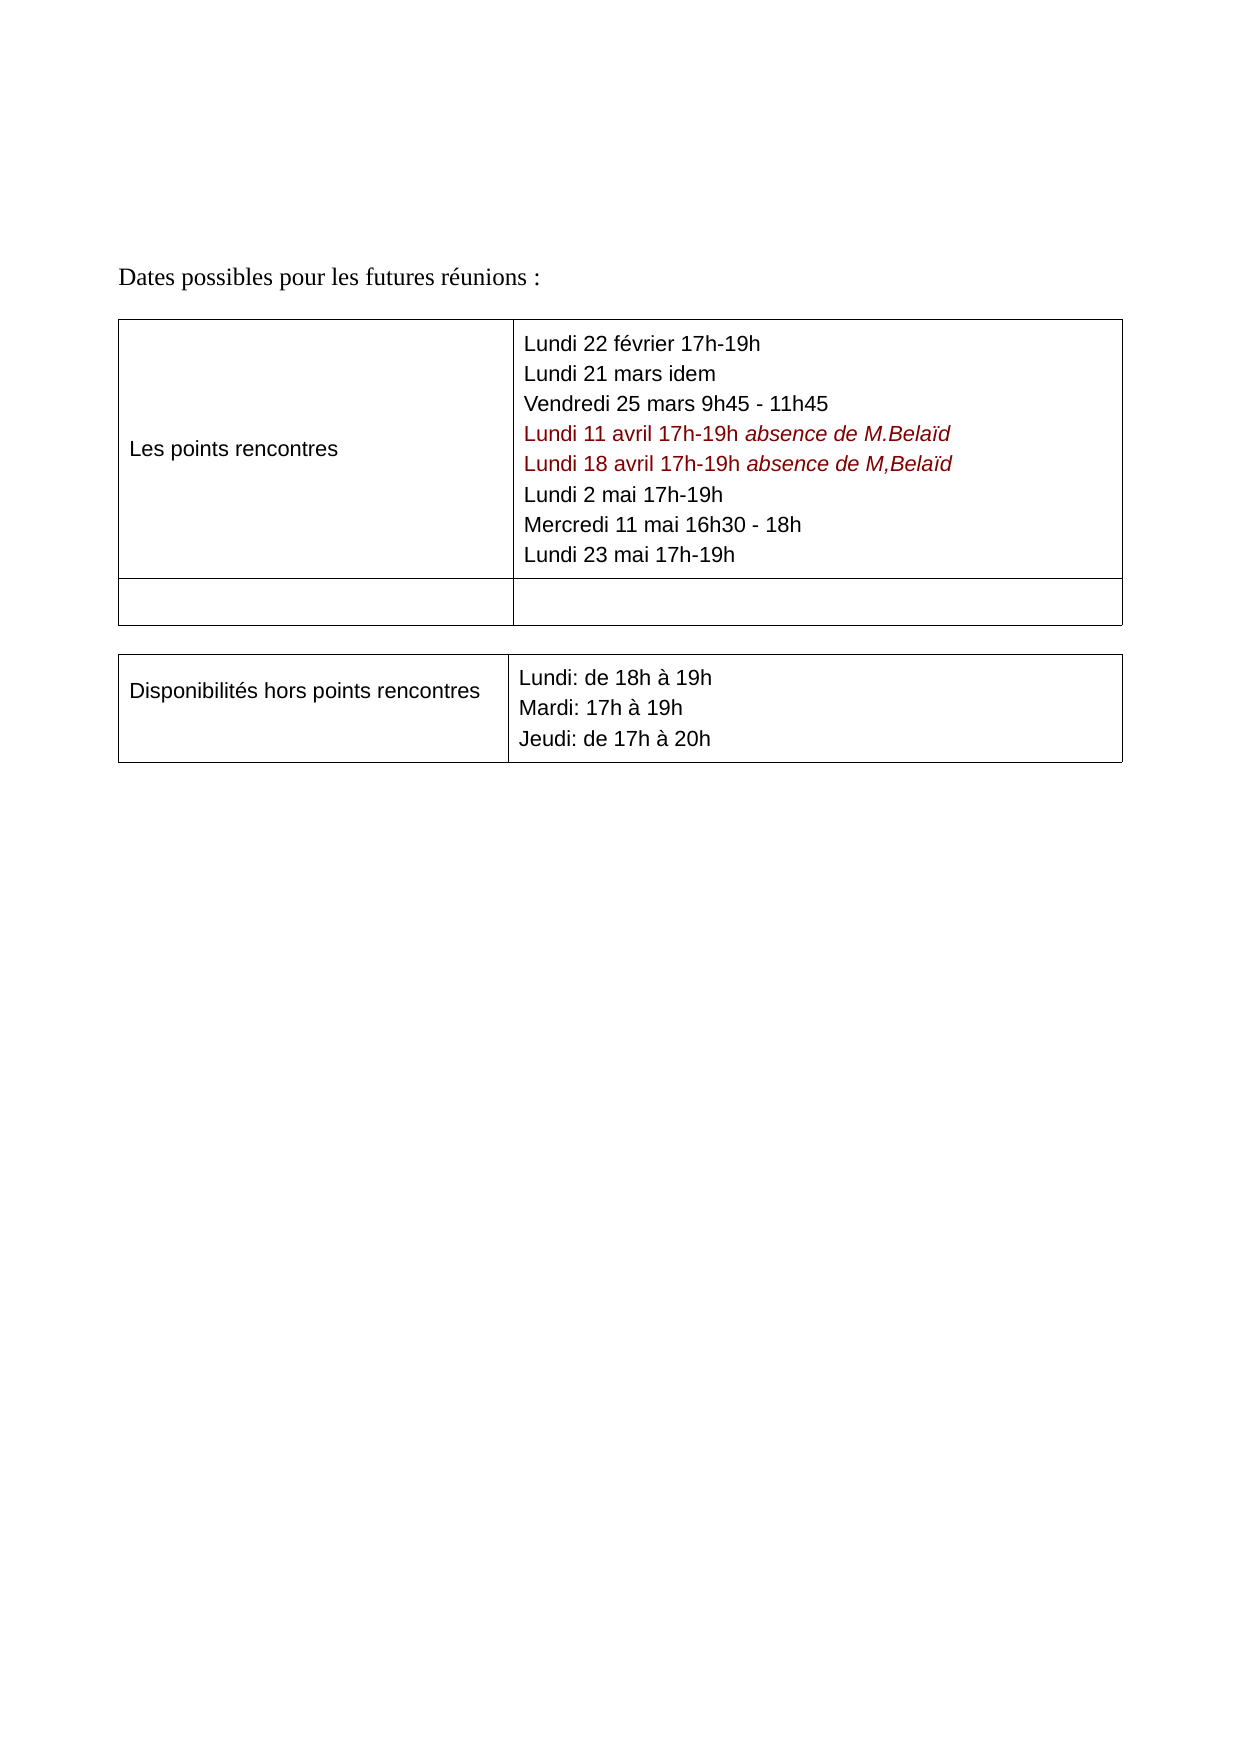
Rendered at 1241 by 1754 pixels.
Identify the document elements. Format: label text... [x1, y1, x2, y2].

table_header Disponibilités hors points rencontres [119, 655, 508, 762]
table_header Lundi 22 février 17h-19h Lundi 21 mars idem Vendredi 25 mars 9h45 - 11h45 Lundi 11 avril 17h-19h absence de M.Belaïd Lundi 18 avril 17h-19h absence de M,Belaïd Lundi 2 mai 17h-19h Mercredi 11 mai 16h30 - 18h Lundi 23 mai 17h-19h [514, 320, 1122, 578]
table_cell [514, 579, 1122, 625]
table_cell [119, 579, 513, 625]
text Dates possibles pour les futures réunions : [118, 262, 1122, 319]
table_header Lundi: de 18h à 19h Mardi: 17h à 19h Jeudi: de 17h à 20h [509, 655, 1122, 762]
table_header Les points rencontres [119, 320, 513, 578]
